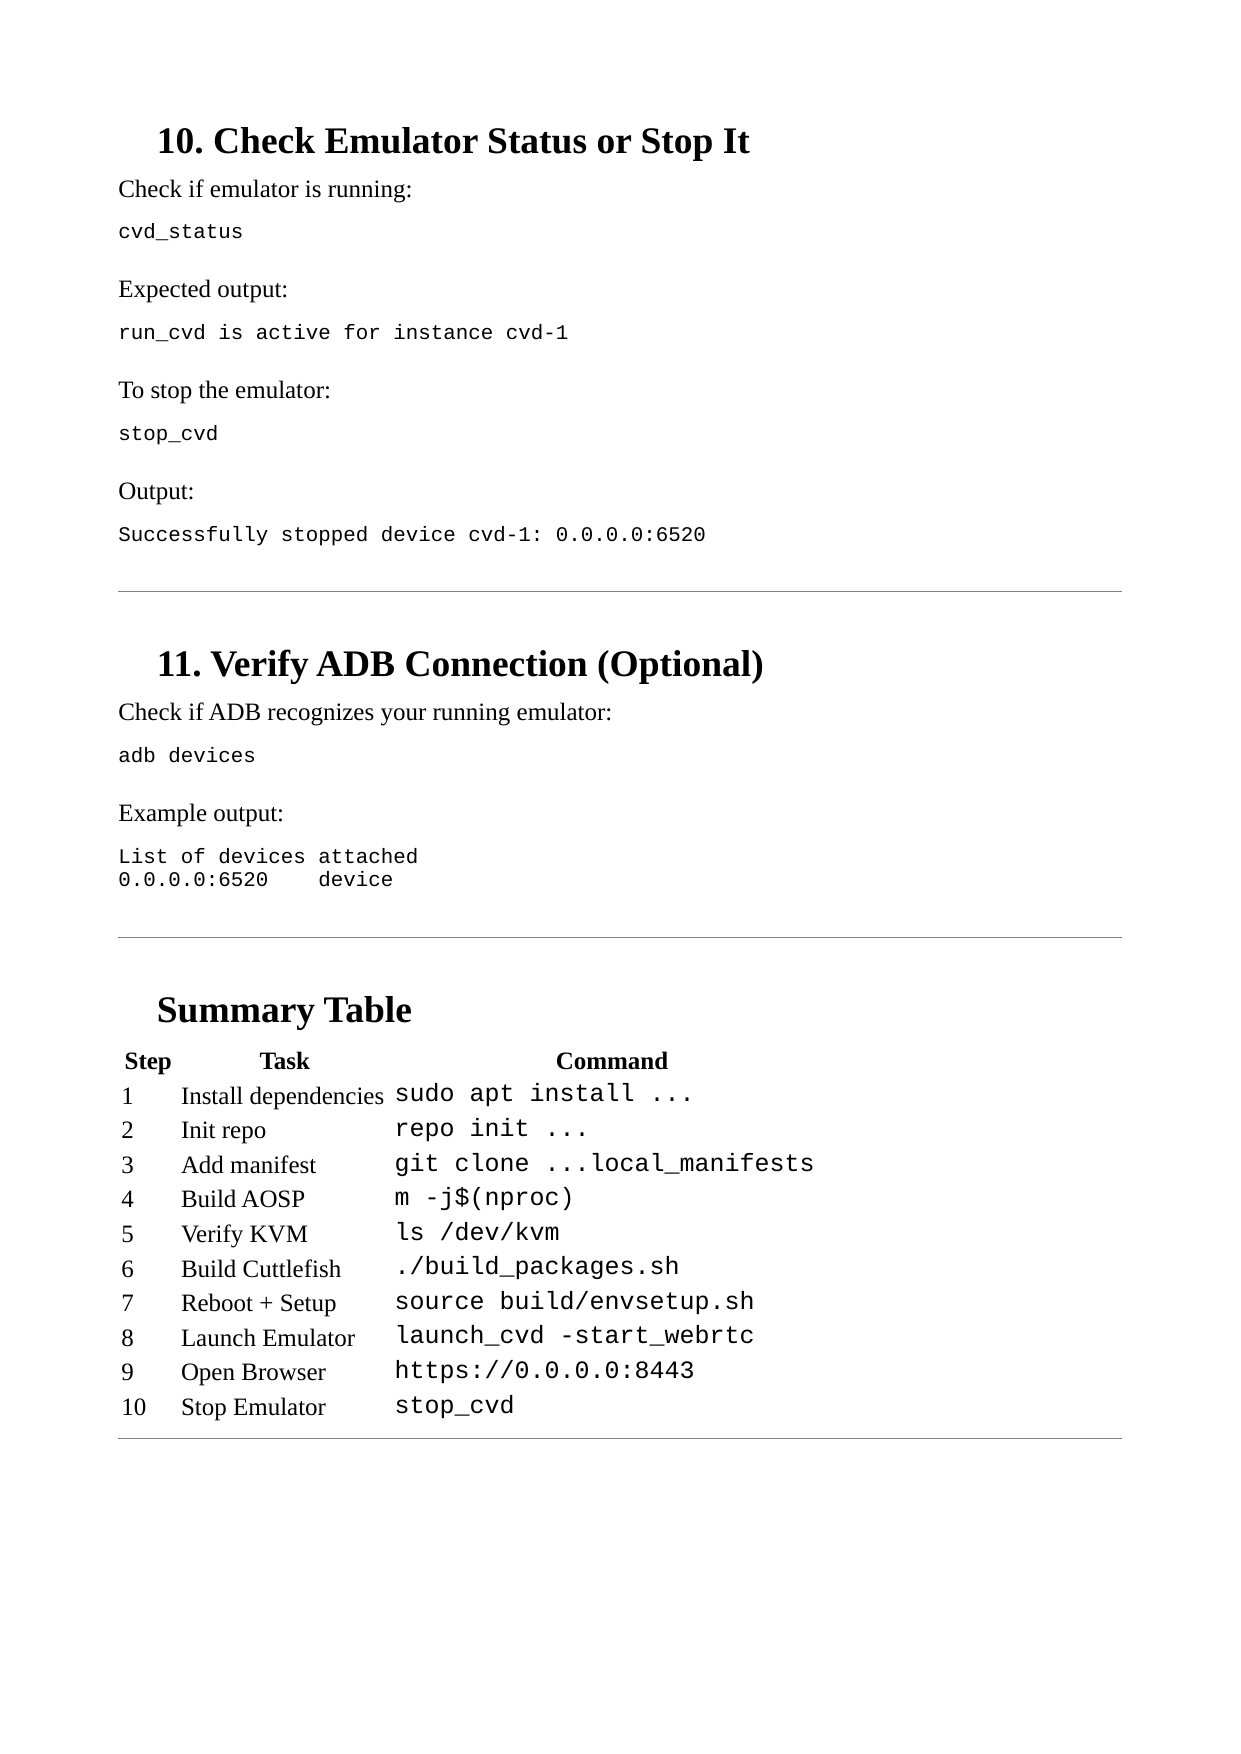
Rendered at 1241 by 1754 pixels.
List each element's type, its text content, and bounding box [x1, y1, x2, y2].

text stop_cvd [118, 423, 1122, 446]
table_cell 5 [118, 1216, 178, 1251]
table_cell source build/envsetup.sh [391, 1285, 832, 1320]
table_cell 9 [118, 1355, 178, 1389]
table_cell ls /dev/kvm [391, 1216, 832, 1251]
table_cell Stop Emulator [178, 1389, 391, 1424]
table_cell git clone ...local_manifests [391, 1147, 832, 1182]
subtitle ✅ Summary Table [118, 988, 1122, 1031]
table_cell 1 [118, 1078, 178, 1112]
table_cell Init repo [178, 1113, 391, 1147]
table_cell Add manifest [178, 1147, 391, 1182]
table_cell Build AOSP [178, 1182, 391, 1216]
table_cell 2 [118, 1113, 178, 1147]
text Output: [118, 476, 1122, 505]
table_cell Reboot + Setup [178, 1285, 391, 1320]
table_cell launch_cvd -start_webrtc [391, 1320, 832, 1354]
table_header Step [118, 1043, 178, 1078]
table_cell repo init ... [391, 1113, 832, 1147]
text adb devices [118, 745, 1122, 769]
table_cell https://0.0.0.0:8443 [391, 1355, 832, 1389]
text To stop the emulator: [118, 375, 1122, 404]
table_cell Verify KVM [178, 1216, 391, 1251]
table_cell sudo apt install ... [391, 1078, 832, 1112]
table_cell Install dependencies [178, 1078, 391, 1112]
text cvd_status [118, 221, 1122, 245]
table_cell 10 [118, 1389, 178, 1424]
table_header Command [391, 1043, 832, 1078]
table_cell Launch Emulator [178, 1320, 391, 1354]
text 0.0.0.0:6520 device [118, 869, 1122, 893]
table_cell Build Cuttlefish [178, 1251, 391, 1285]
text Check if ADB recognizes your running emulator: [118, 697, 1122, 726]
subtitle 🧩 10. Check Emulator Status or Stop It [118, 118, 1122, 161]
text run_cvd is active for instance cvd-1 [118, 322, 1122, 346]
table_cell m -j$(nproc) [391, 1182, 832, 1216]
subtitle 🧾 11. Verify ADB Connection (Optional) [118, 642, 1122, 685]
table_cell 3 [118, 1147, 178, 1182]
table_cell 4 [118, 1182, 178, 1216]
table_header Task [178, 1043, 391, 1078]
table_cell stop_cvd [391, 1389, 832, 1424]
text Example output: [118, 798, 1122, 827]
table_cell 7 [118, 1285, 178, 1320]
table_cell Open Browser [178, 1355, 391, 1389]
text Successfully stopped device cvd-1: 0.0.0.0:6520 [118, 523, 1122, 547]
text Check if emulator is running: [118, 174, 1122, 202]
text Expected output: [118, 274, 1122, 303]
table_cell ./build_packages.sh [391, 1251, 832, 1285]
table_cell 6 [118, 1251, 178, 1285]
text List of devices attached [118, 846, 1122, 869]
table_cell 8 [118, 1320, 178, 1354]
